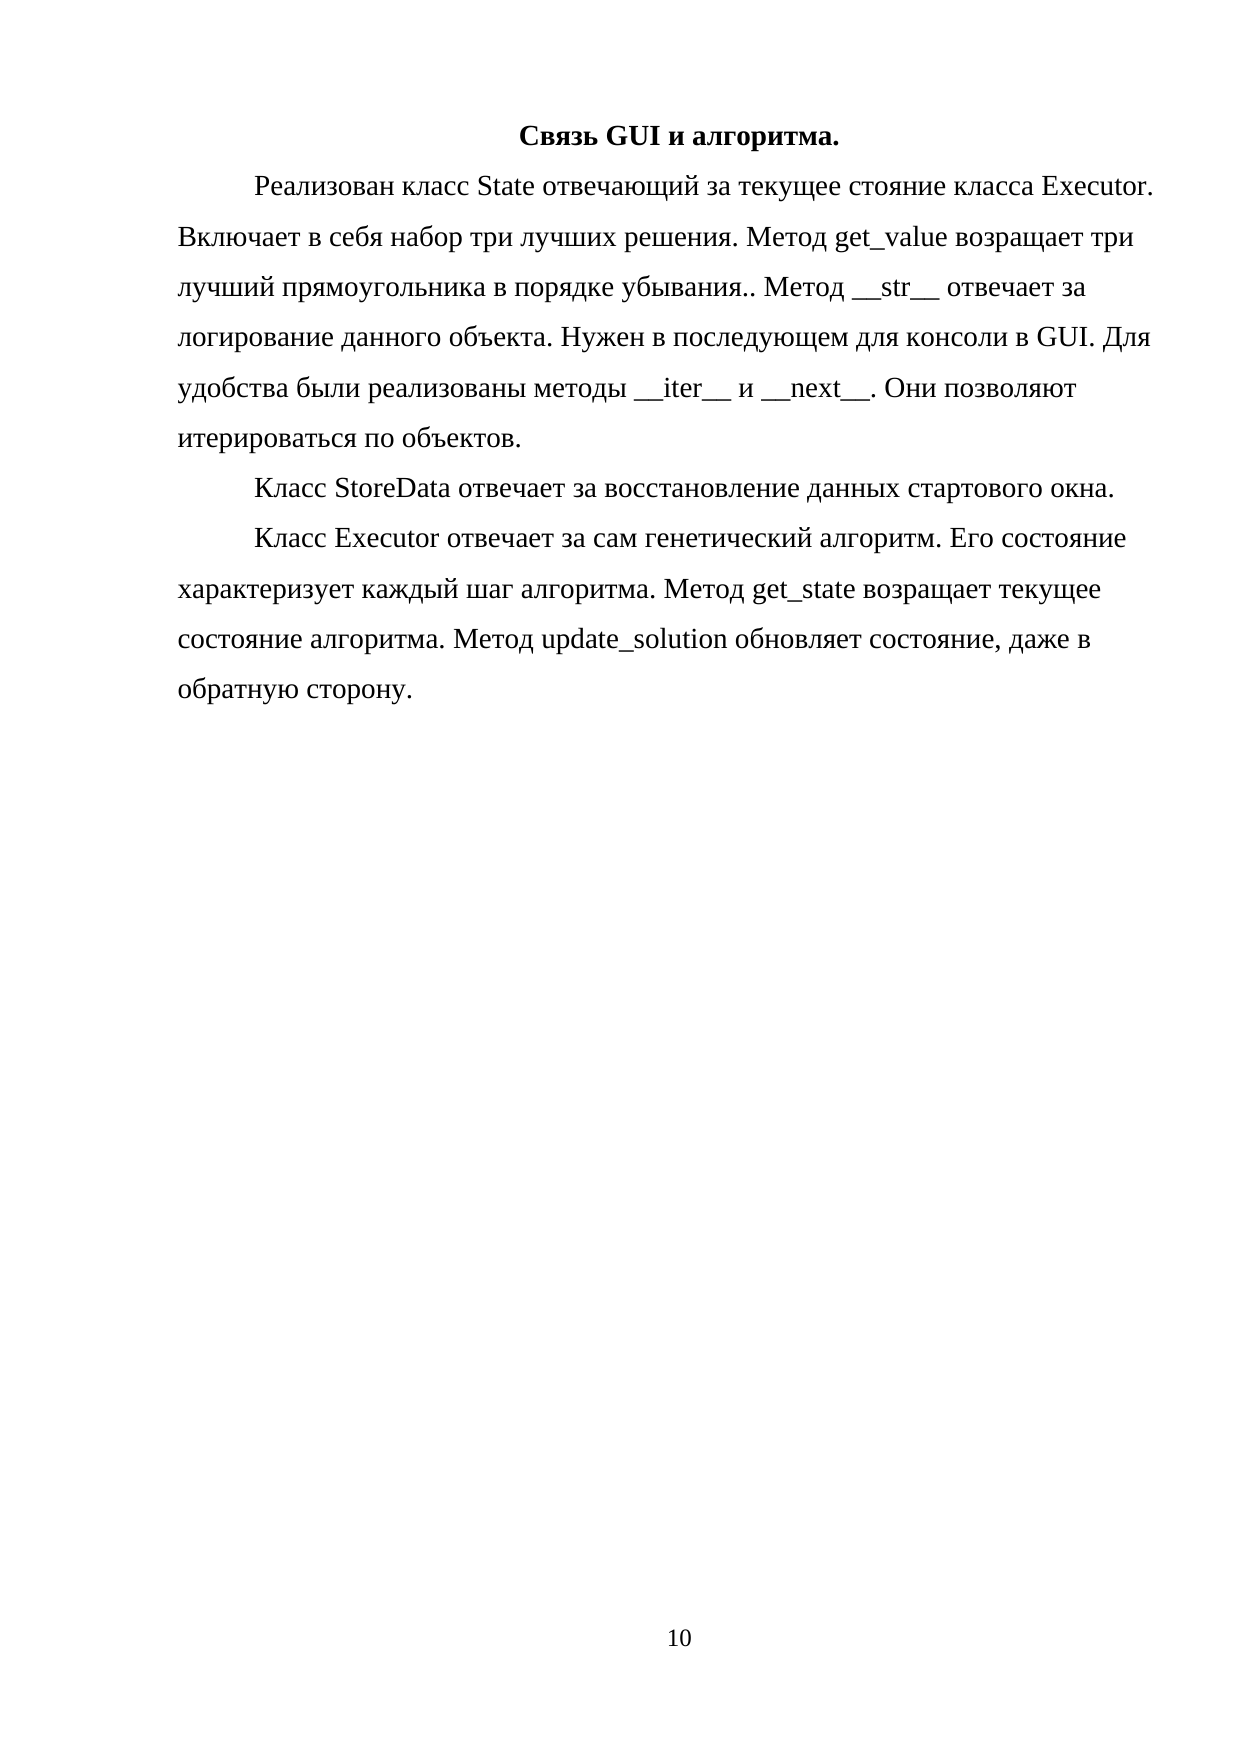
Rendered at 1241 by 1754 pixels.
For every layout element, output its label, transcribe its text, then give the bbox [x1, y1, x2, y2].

text Класс Executor отвечает за сам генетический алгоритм. Его состояние характеризует каждый шаг алгоритма. Метод get_state возращает текущее состояние алгоритма. Метод update_solution обновляет состояние, даже в обратную сторону. [177, 521, 1181, 705]
text Класс StoreData отвечает за восстановление данных стартового окна. [177, 470, 1181, 504]
text Связь GUI и алгоритма. [177, 118, 1181, 152]
text Реализован класс State отвечающий за текущее стояние класса Executor. Включает в себя набор три лучших решения. Метод get_value возращает три лучший прямоугольника в порядке убывания.. Метод __str__ отвечает за логирование данного объекта. Нужен в последующем для консоли в GUI. Для удобства были реализованы методы __iter__ и __next__. Они позволяют итерироваться по объектов. [177, 168, 1181, 453]
